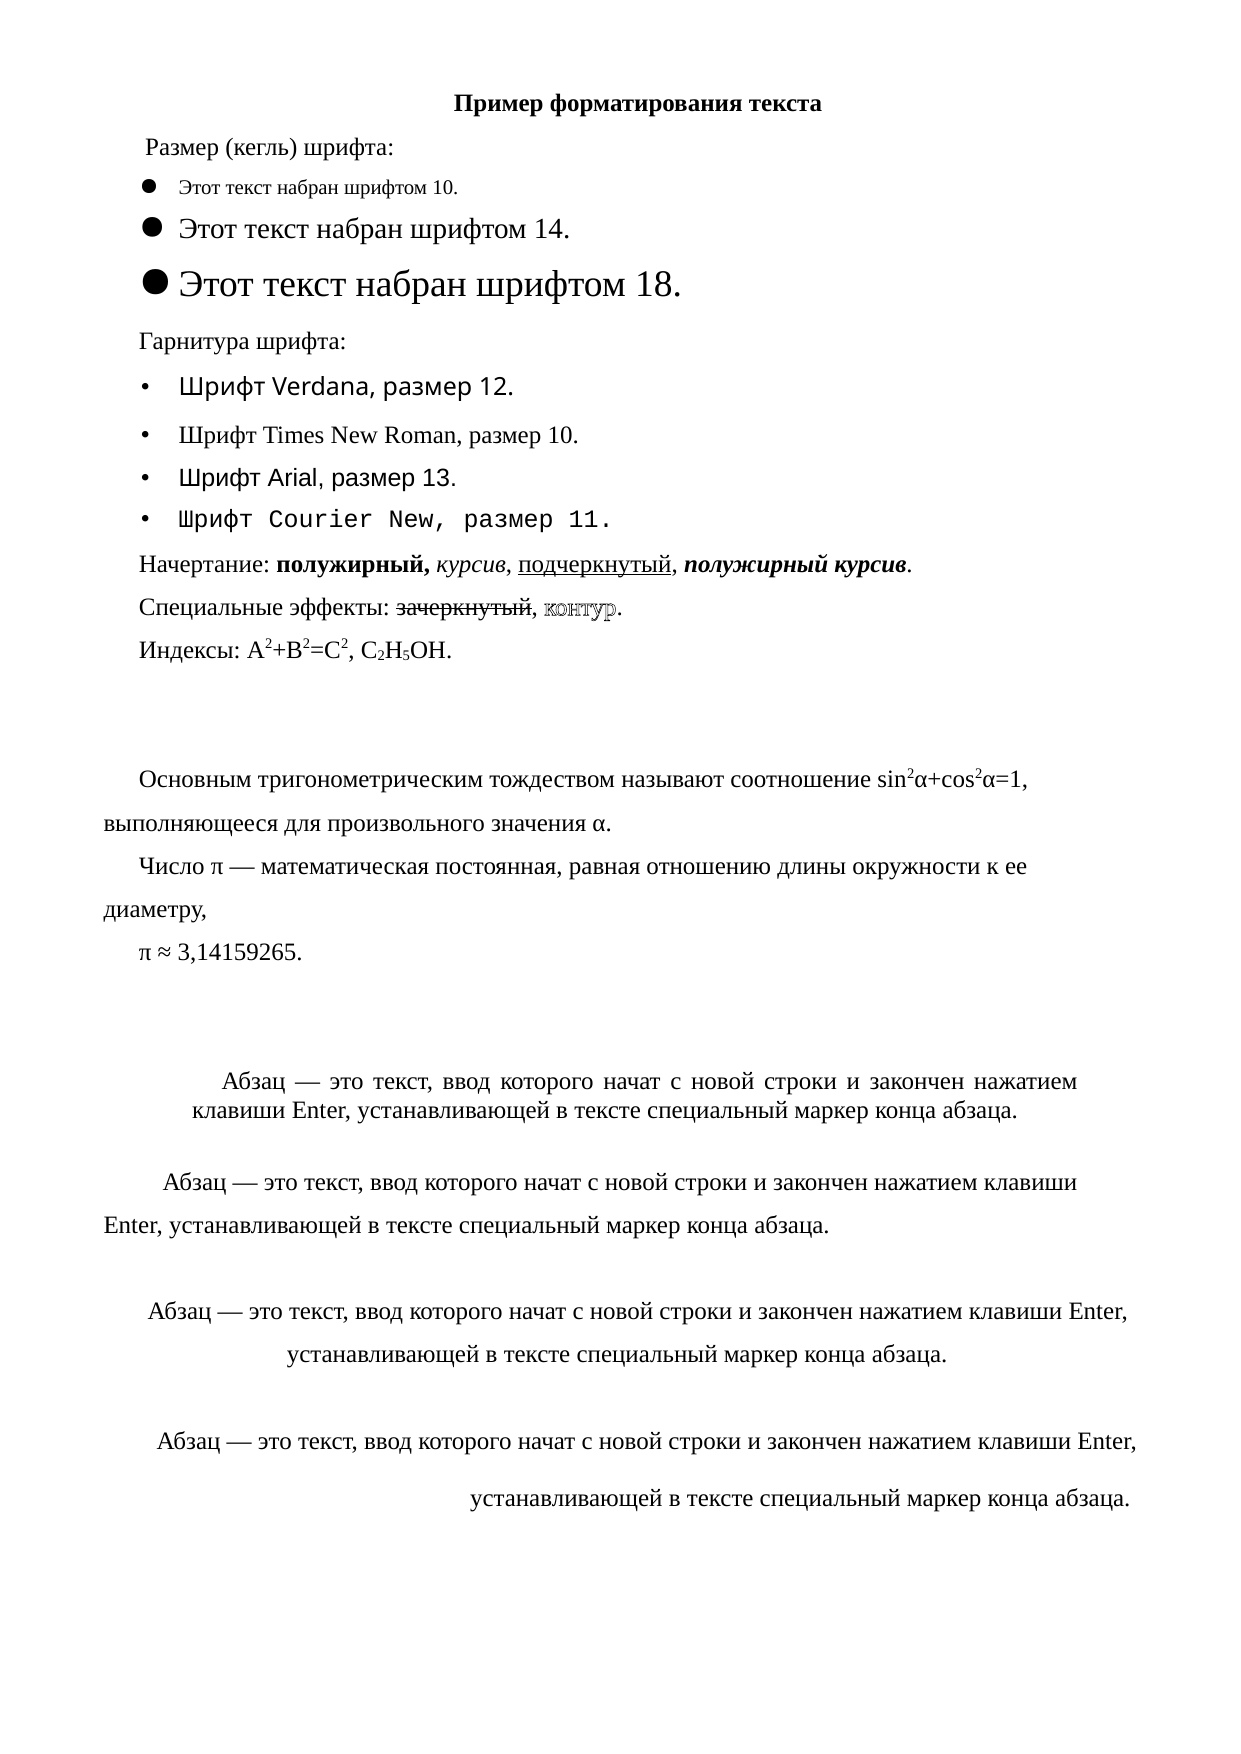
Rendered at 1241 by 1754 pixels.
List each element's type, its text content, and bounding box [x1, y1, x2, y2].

text Пример форматирования текста [103, 88, 1137, 117]
text Абзац — это текст, ввод которого начат с новой строки и закончен нажатием клавиши Enter, устанавливающей в тексте специальный маркер конца абзаца. [103, 1426, 1137, 1512]
text Гарнитура шрифта: [103, 326, 1137, 355]
list Этот текст набран шрифтом 14. [141, 211, 1137, 244]
list Шрифт Verdana, размер 12. [141, 369, 1137, 403]
text π ≈ 3,14159265. [103, 937, 1137, 966]
list Этот текст набран шрифтом 18. [141, 261, 1137, 304]
list Этот текст набран шрифтом 10. [141, 175, 1137, 199]
text Начертание: полужирный, курсив, подчеркнутый, полужирный курсив. [103, 549, 1137, 578]
list Шрифт Courier New, размер 11. [141, 506, 1137, 535]
list Шрифт Arial, размер 13. [141, 463, 1137, 492]
text Абзац — это текст, ввод которого начат с новой строки и закончен нажатием клавиши Enter, устанавливающей в тексте специальный маркер конца абзаца. [103, 1296, 1137, 1368]
text Размер (кегль) шрифта: [103, 132, 1137, 160]
list Шрифт Times New Roman, размер 10. [141, 420, 1137, 449]
text Абзац — это текст, ввод которого начат с новой строки и закончен нажатием клавиши Enter, устанавливающей в тексте специальный маркер конца абзаца. [103, 1167, 1137, 1239]
text Специальные эффекты: зачеркнутый, контур. [103, 592, 1137, 621]
text Основным тригонометрическим тождеством называют соотношение sin2α+cos2α=1, выполняющееся для произвольного значения α. [103, 764, 1137, 836]
text Абзац — это текст, ввод которого начат с новой строки и закончен нажатием клавиши Enter, устанавливающей в тексте специальный маркер конца абзаца. [192, 1066, 1078, 1124]
text Индексы: A2+B2=C2, C2H5OH. [103, 635, 1137, 664]
text Число π — математическая постоянная, равная отношению длины окружности к ее диаметру, [103, 851, 1137, 923]
